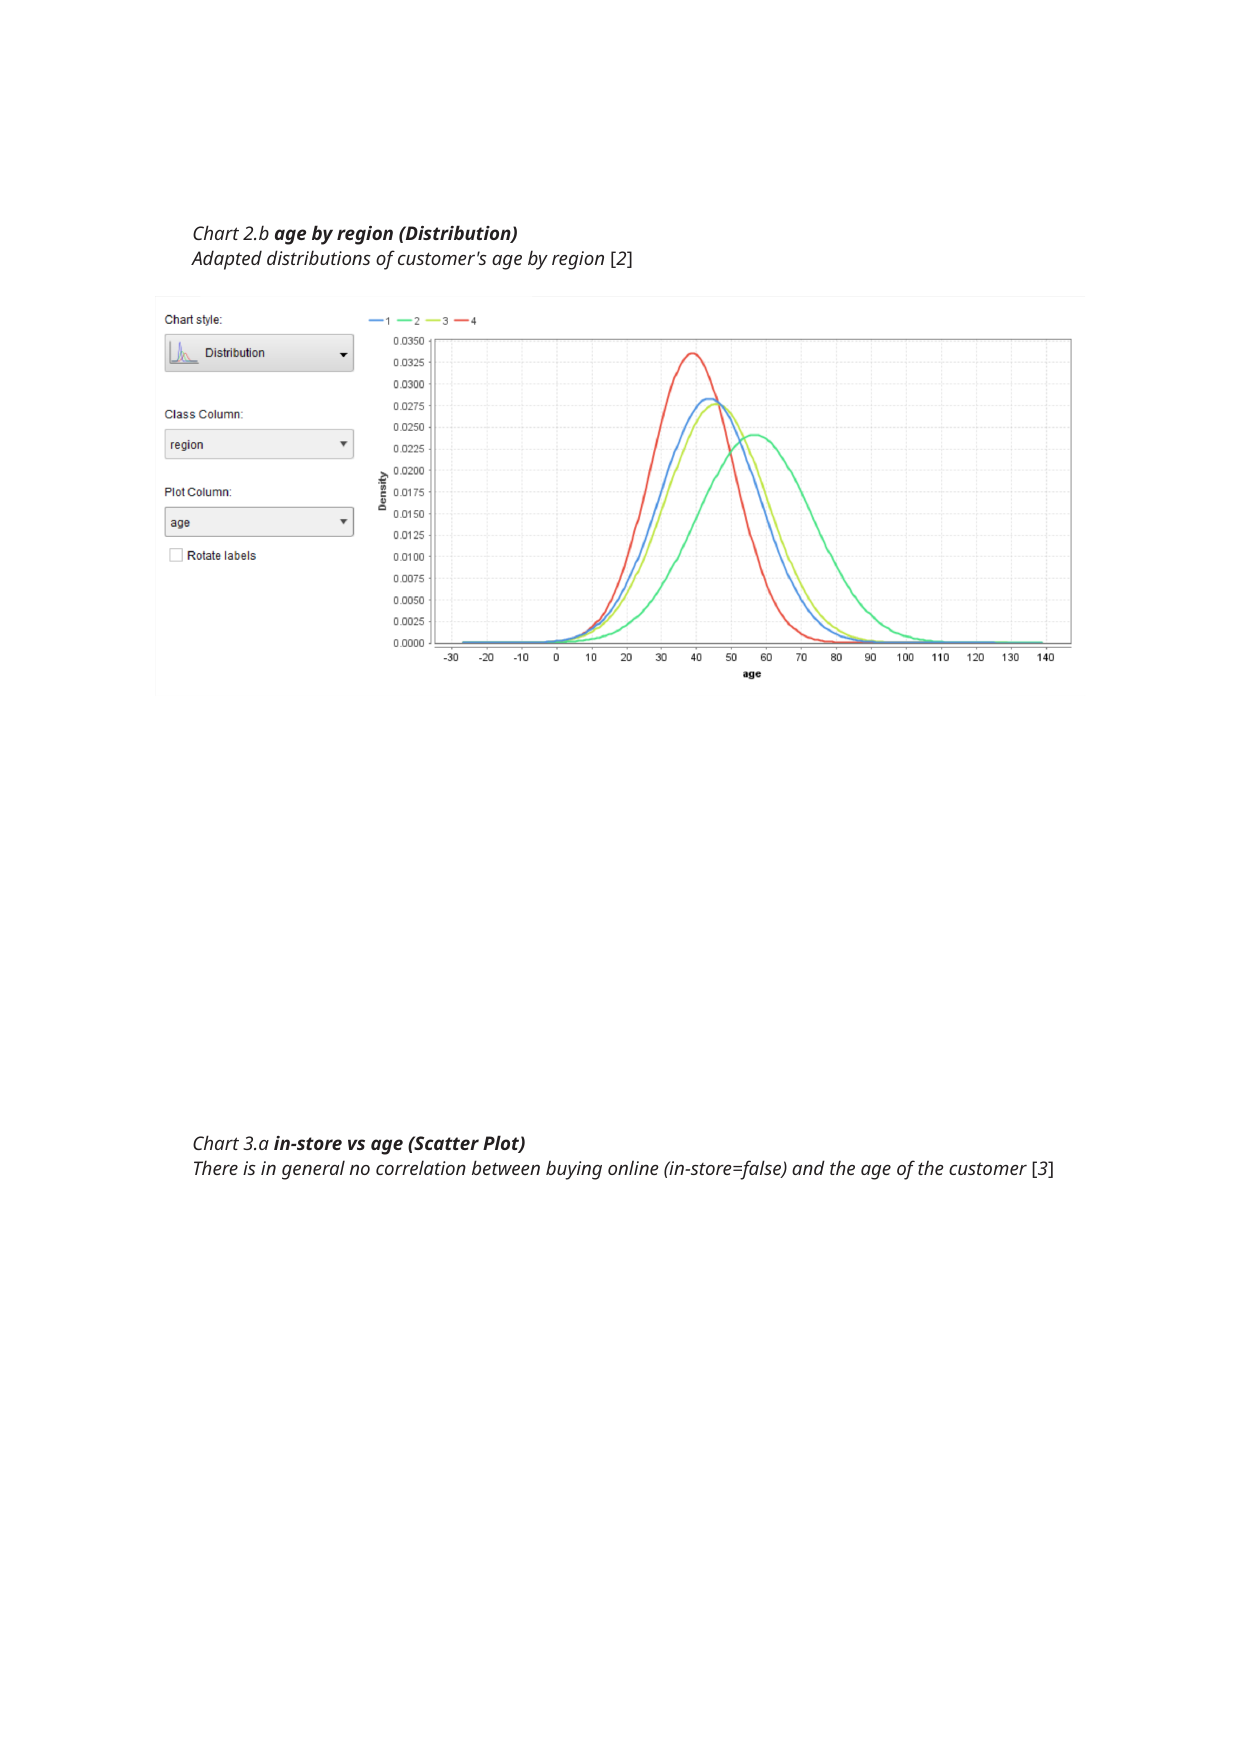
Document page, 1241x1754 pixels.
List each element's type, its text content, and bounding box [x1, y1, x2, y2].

text Chart 2.b age by region (Distribution) Adapted distributions of customer's age by region [2.] [192, 220, 1122, 271]
text Chart 3.a in-store vs age (Scatter Plot) There is in general no correlation between buying online (in-store=false) and the age of the customer [3.] [192, 1130, 1122, 1181]
picture [155, 296, 1086, 696]
